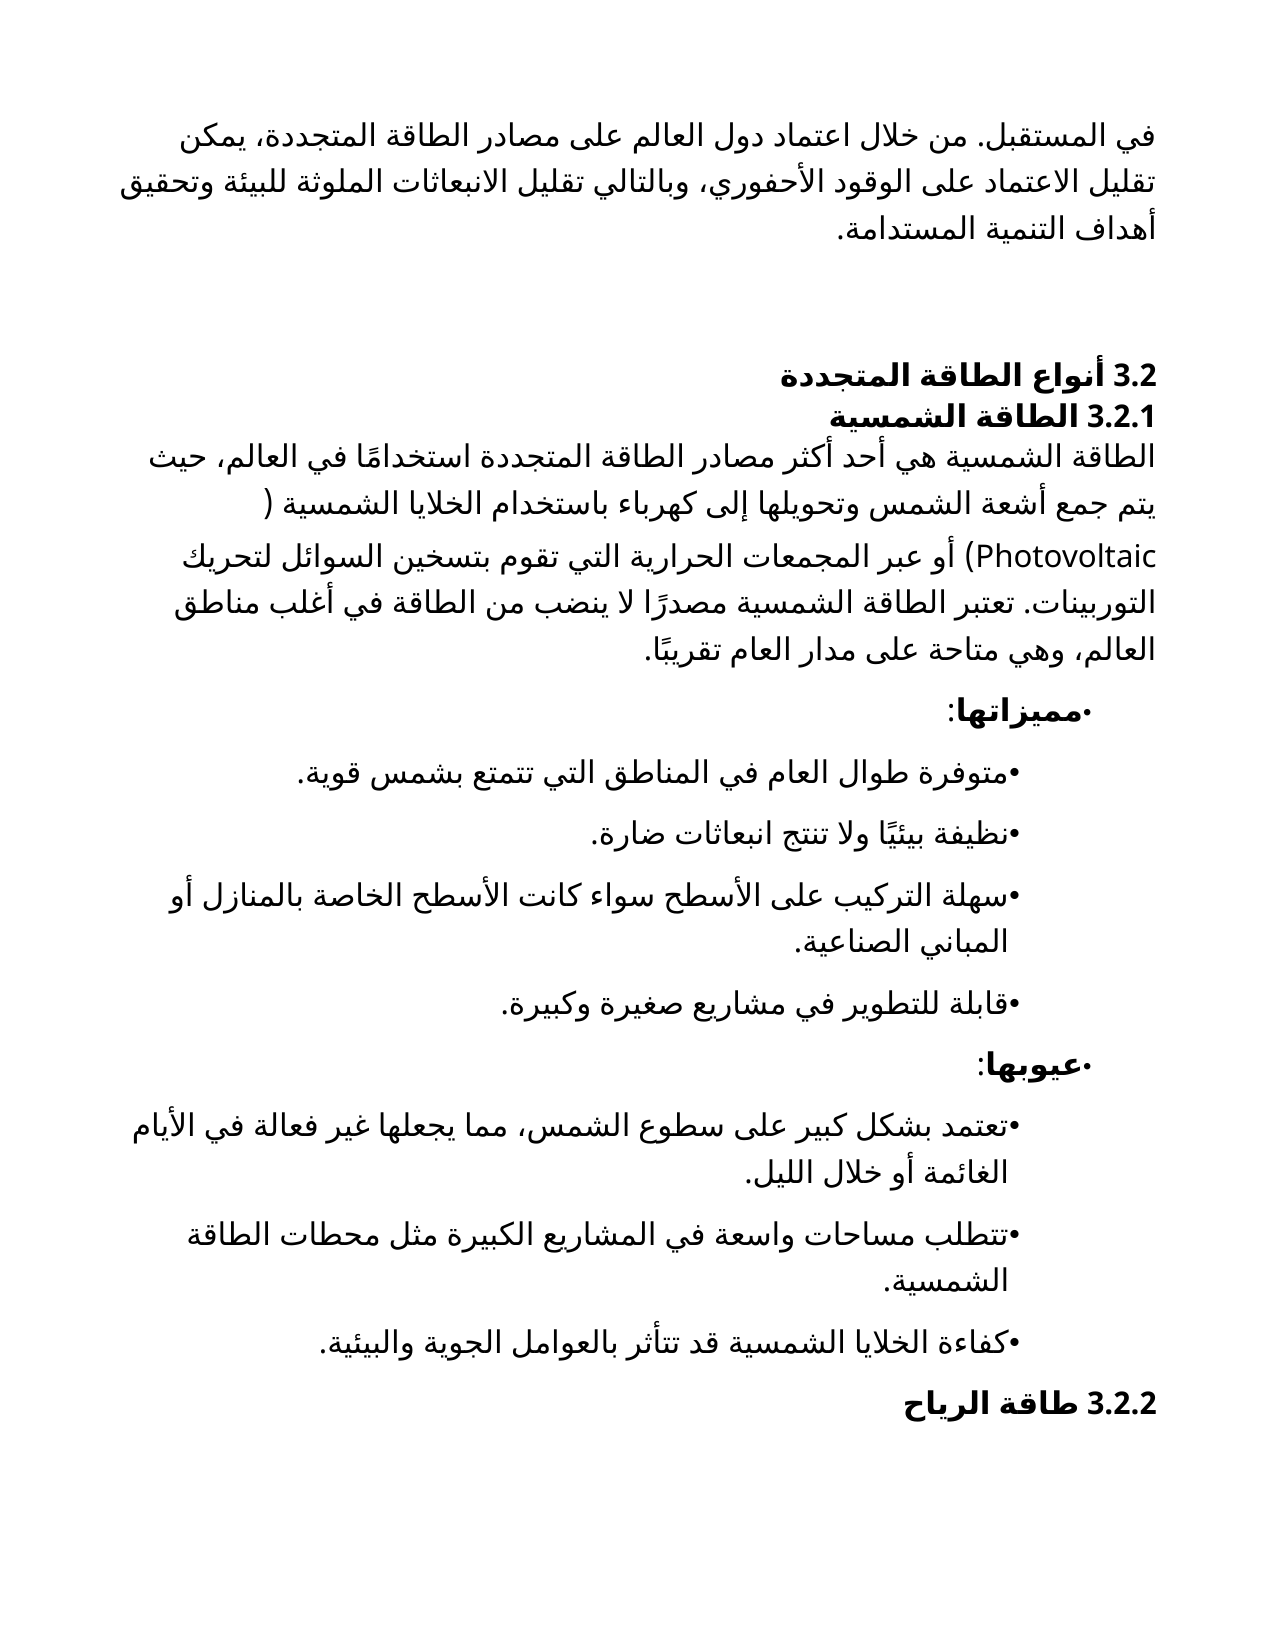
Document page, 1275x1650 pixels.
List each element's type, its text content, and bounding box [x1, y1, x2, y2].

list نظيفة بيئيًا ولا تنتج انبعاثات ضارة. [118, 817, 1039, 857]
text 3.2.1 الطاقة الشمسية [118, 399, 1157, 440]
list تعتمد بشكل كبير على سطوع الشمس، مما يجعلها غير فعالة في الأيام الغائمة أو خلال الليل. [118, 1109, 1039, 1196]
list قابلة للتطوير في مشاريع صغيرة وكبيرة. [118, 986, 1039, 1027]
list مميزاتها: [118, 694, 1112, 734]
list سهلة التركيب على الأسطح سواء كانت الأسطح الخاصة بالمنازل أو المباني الصناعية. [118, 878, 1039, 965]
list تتطلب مساحات واسعة في المشاريع الكبيرة مثل محطات الطاقة الشمسية. [118, 1217, 1039, 1304]
text الطاقة الشمسية هي أحد أكثر مصادر الطاقة المتجددة استخدامًا في العالم، حيث يتم جمع أشعة الشمس وتحويلها إلى كهرباء باستخدام الخلايا الشمسية (Photovoltaic) أو عبر المجمعات الحرارية التي تقوم بتسخين السوائل لتحريك التوربينات. تعتبر الطاقة الشمسية مصدرًا لا ينضب من الطاقة في أغلب مناطق العالم، وهي متاحة على مدار العام تقريبًا. [118, 440, 1157, 673]
list كفاءة الخلايا الشمسية قد تتأثر بالعوامل الجوية والبيئية. [118, 1325, 1039, 1366]
text تتميز الطاقة المتجددة بأنها لا تُنفد بمرور الوقت، على عكس الوقود الأحفوري الذي يتناقص تدريجيًا مع الاستهلاك. كما أن هذه الطاقة ليست محكومة بأسعار السوق الدولية أو تقلبات سياسية، مما يجعلها أحد المصادر الأكثر استقرارًا وموثوقية للطاقة في المستقبل. من خلال اعتماد دول العالم على مصادر الطاقة المتجددة، يمكن تقليل الاعتماد على الوقود الأحفوري، وبالتالي تقليل الانبعاثات الملوثة للبيئة وتحقيق أهداف التنمية المستدامة. [118, 118, 1157, 252]
list متوفرة طوال العام في المناطق التي تتمتع بشمس قوية. [118, 755, 1039, 796]
list عيوبها: [118, 1047, 1112, 1088]
text 3.2 أنواع الطاقة المتجددة [118, 358, 1157, 399]
text 3.2.2 طاقة الرياح [118, 1386, 1157, 1427]
